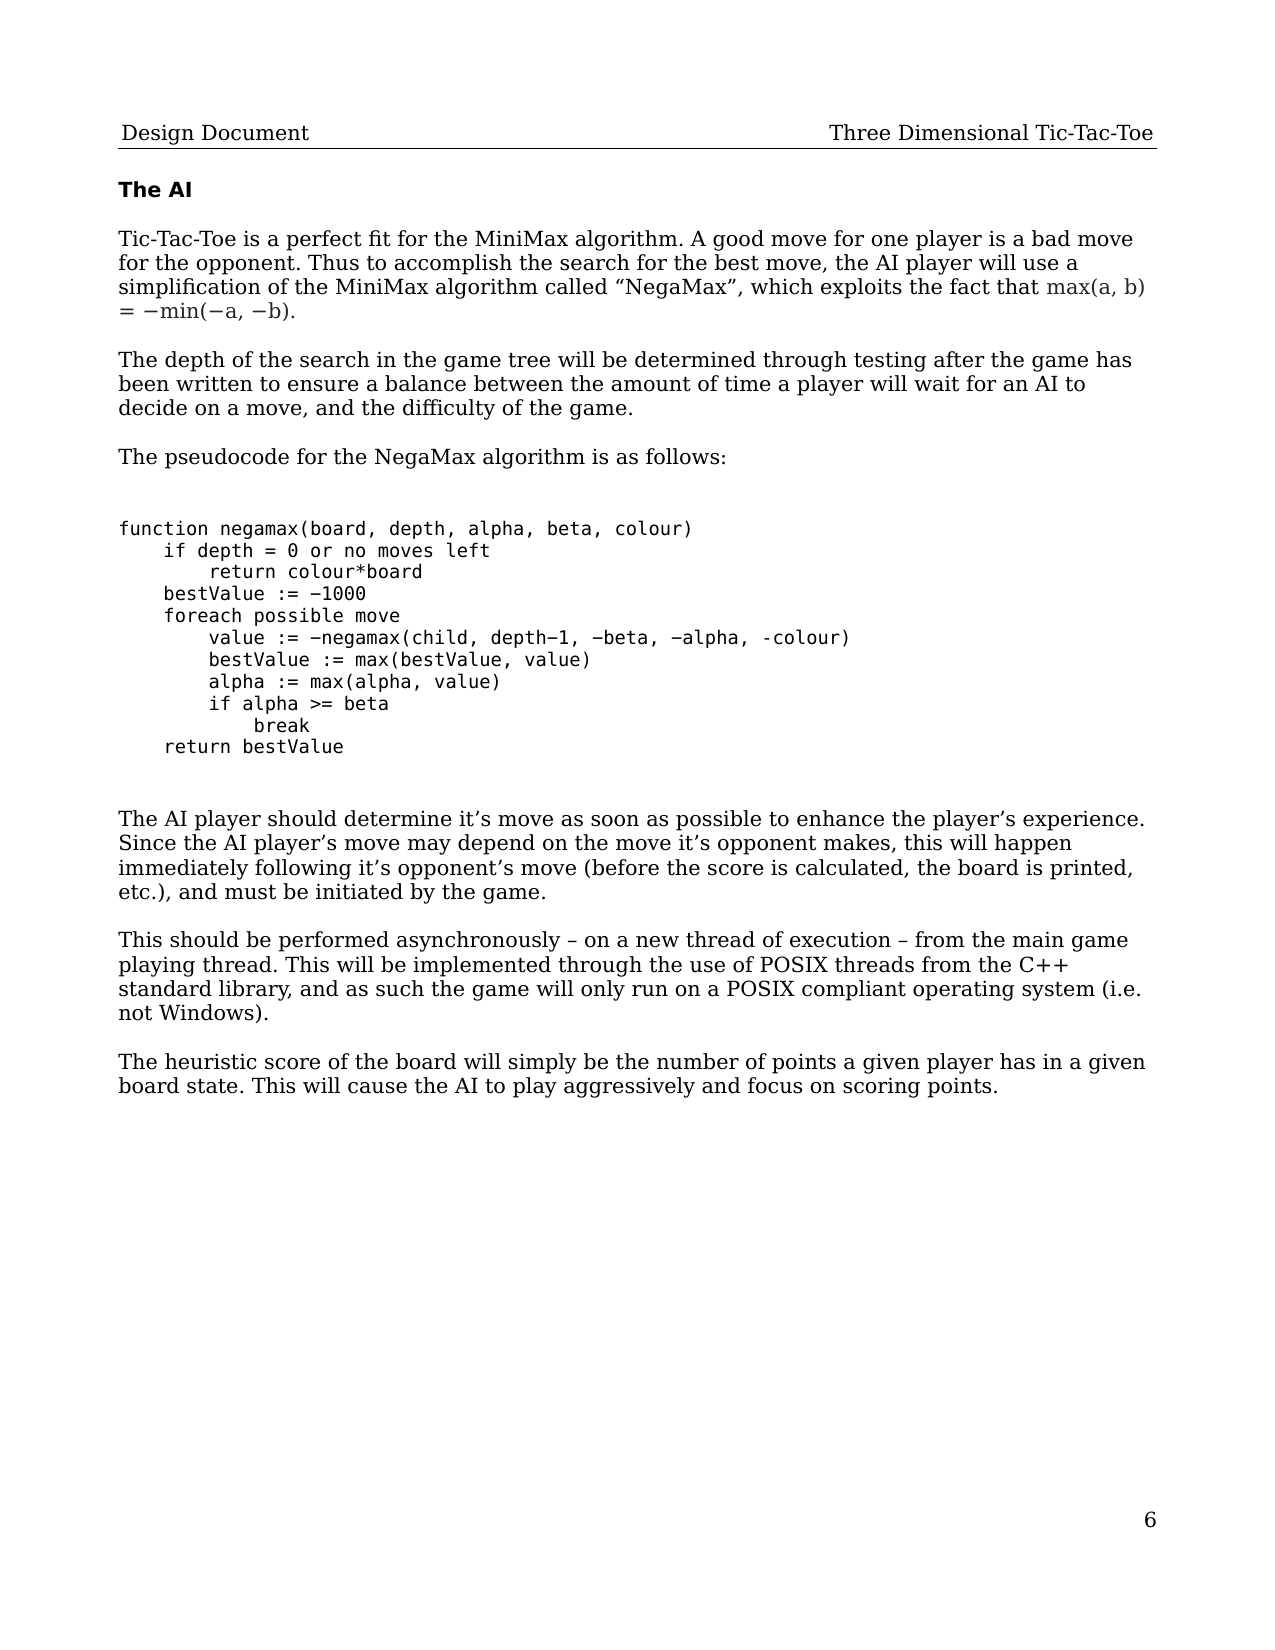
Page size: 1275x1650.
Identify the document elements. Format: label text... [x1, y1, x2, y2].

text if alpha >= beta [118, 693, 1157, 715]
text if depth = 0 or no moves left [118, 540, 1157, 562]
text The AI [118, 178, 1157, 202]
text alpha := max(alpha, value) [118, 671, 1157, 693]
text break [118, 715, 1157, 737]
text The depth of the search in the game tree will be determined through testing after the game has been written to ensure a balance between the amount of time a player will wait for an AI to decide on a move, and the difficulty of the game. [118, 348, 1157, 421]
text value := −negamax(child, depth−1, −beta, −alpha, -colour) [118, 627, 1157, 649]
text bestValue := −1000 [118, 583, 1157, 605]
text This should be performed asynchronously – on a new thread of execution – from the main game playing thread. This will be implemented through the use of POSIX threads from the C++ standard library, and as such the game will only run on a POSIX compliant operating system (i.e. not Windows). [118, 928, 1157, 1025]
text The AI player should determine it’s move as soon as possible to enhance the player’s experience. Since the AI player’s move may depend on the move it’s opponent makes, this will happen immediately following it’s opponent’s move (before the score is calculated, the board is printed, etc.), and must be initiated by the game. [118, 807, 1157, 904]
text Tic-Tac-Toe is a perfect fit for the MiniMax algorithm. A good move for one player is a bad move for the opponent. Thus to accomplish the search for the best move, the AI player will use a simplification of the MiniMax algorithm called “NegaMax”, which exploits the fact that max(a, b) = −min(−a, −b). [118, 227, 1157, 324]
text return bestValue [118, 737, 1157, 758]
text The heuristic score of the board will simply be the number of points a given player has in a given board state. This will cause the AI to play aggressively and focus on scoring points. [118, 1050, 1157, 1098]
text bestValue := max(bestValue, value) [118, 649, 1157, 671]
text return colour*board [118, 562, 1157, 583]
text function negamax(board, depth, alpha, beta, colour) [118, 518, 1157, 540]
text The pseudocode for the NegaMax algorithm is as follows: [118, 445, 1157, 469]
text foreach possible move [118, 605, 1157, 627]
